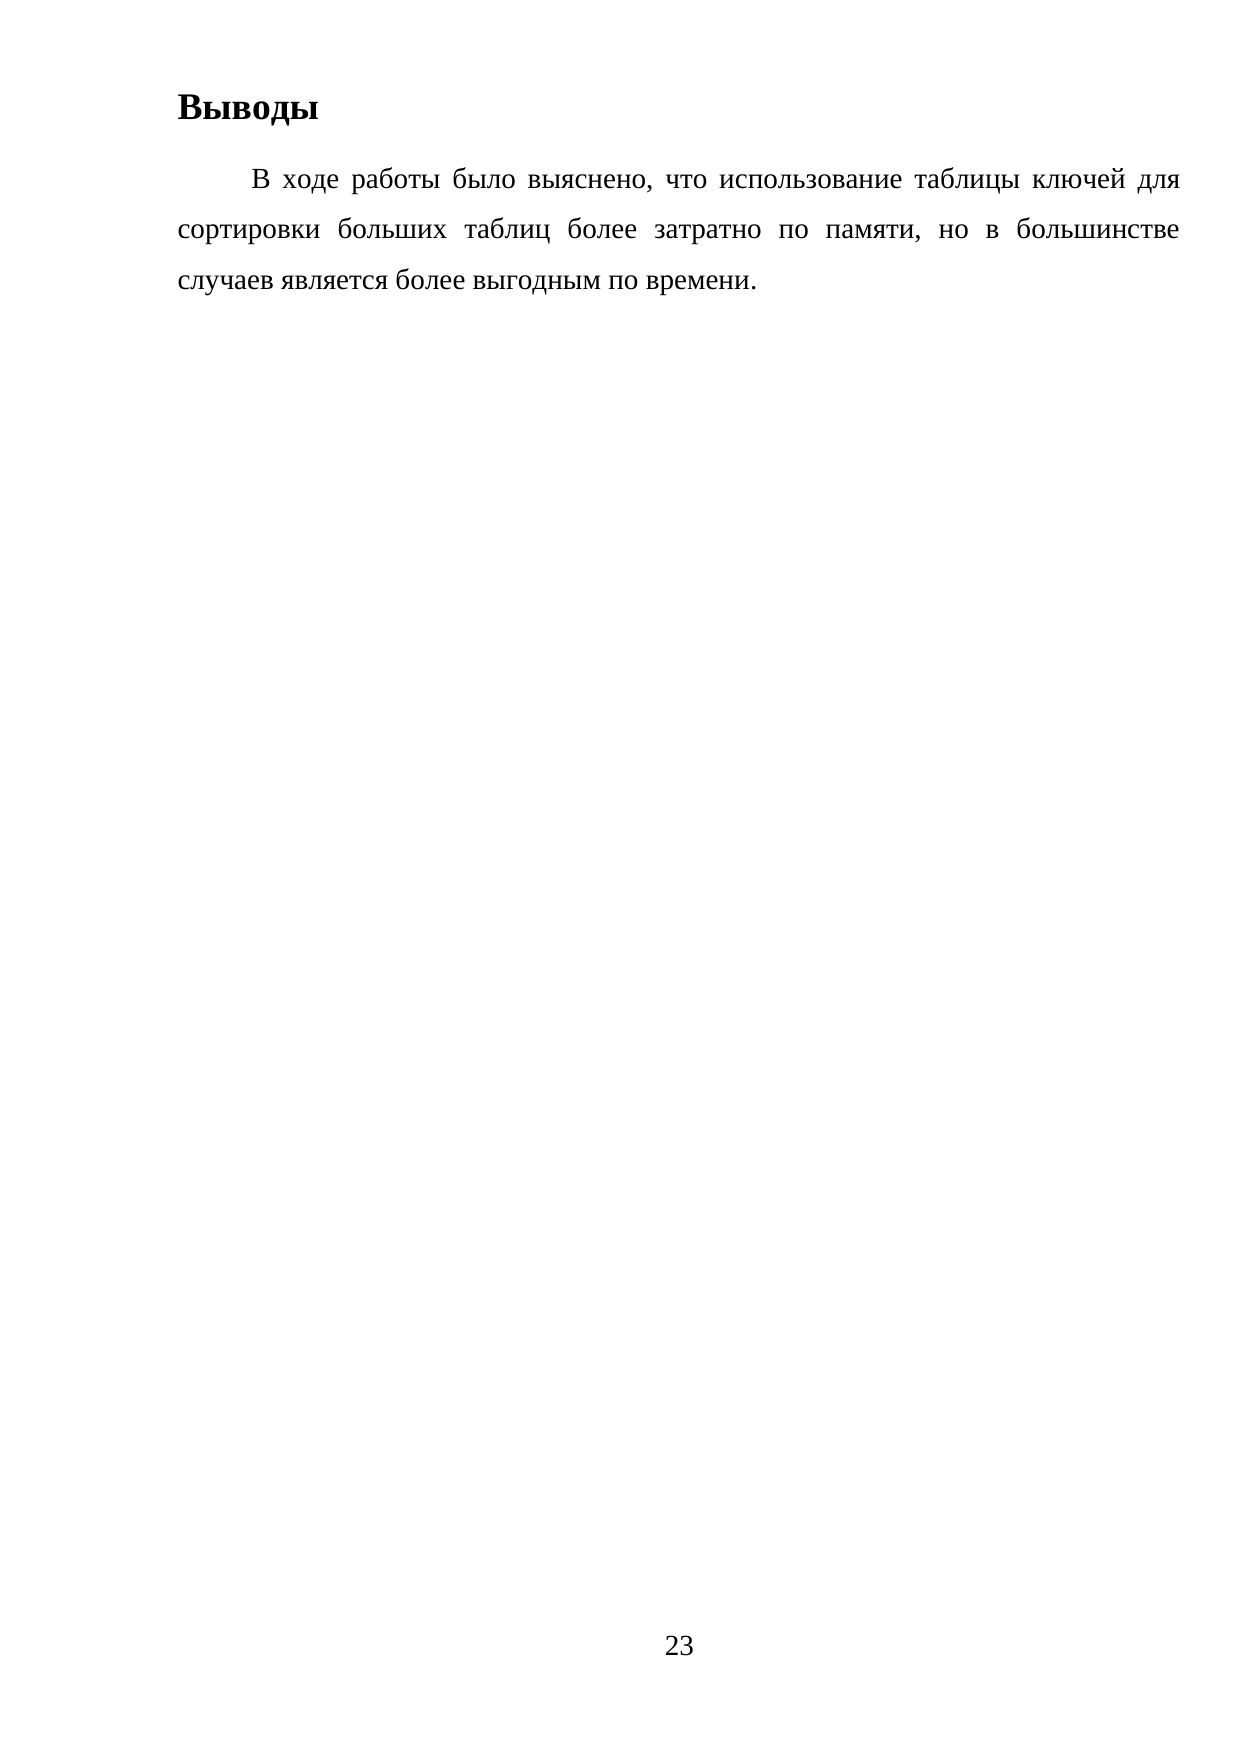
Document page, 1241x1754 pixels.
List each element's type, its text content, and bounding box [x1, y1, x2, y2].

subtitle Выводы [177, 84, 1181, 127]
text В ходе работы было выяснено, что использование таблицы ключей для сортировки больших таблиц более затратно по памяти, но в большинстве случаев является более выгодным по времени. [177, 161, 1181, 295]
